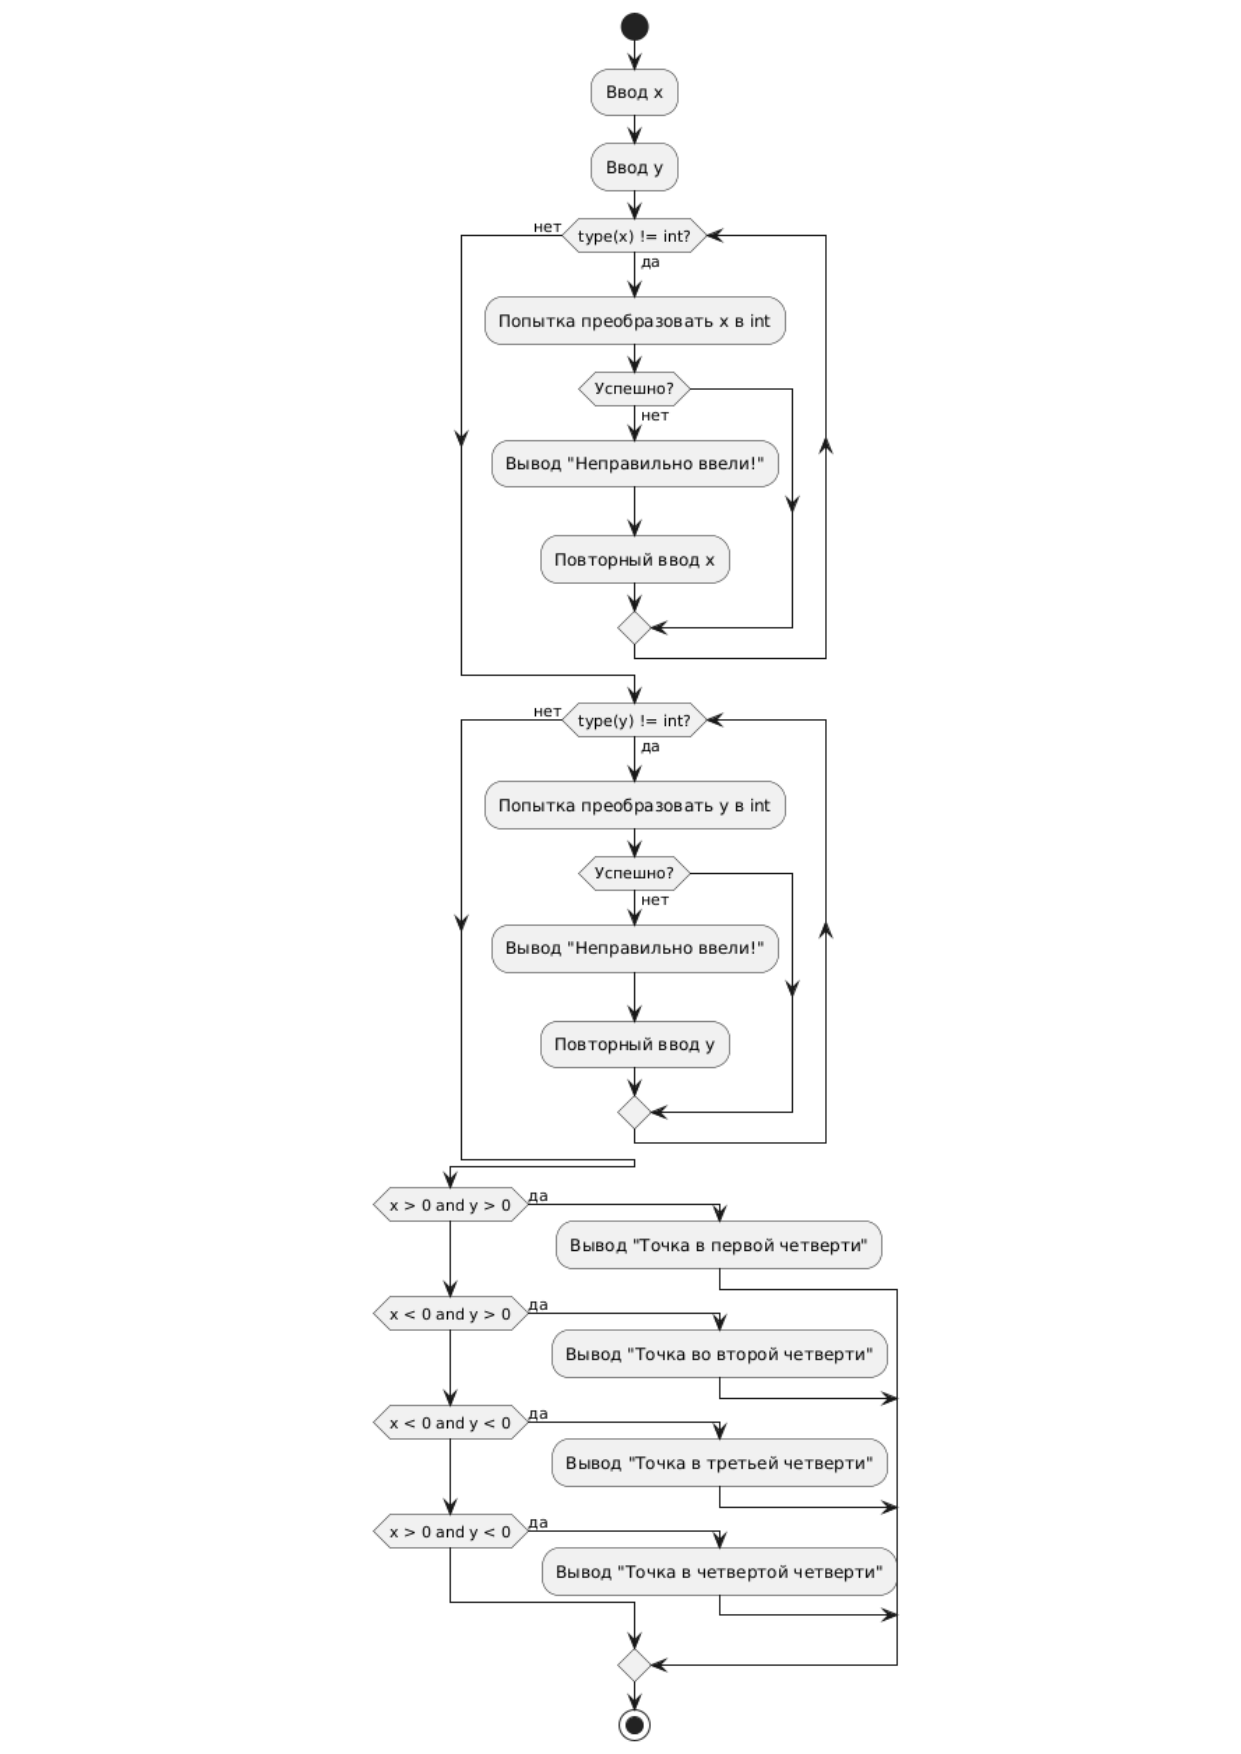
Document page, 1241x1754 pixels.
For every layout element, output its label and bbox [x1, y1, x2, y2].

picture [345, 0, 926, 1754]
